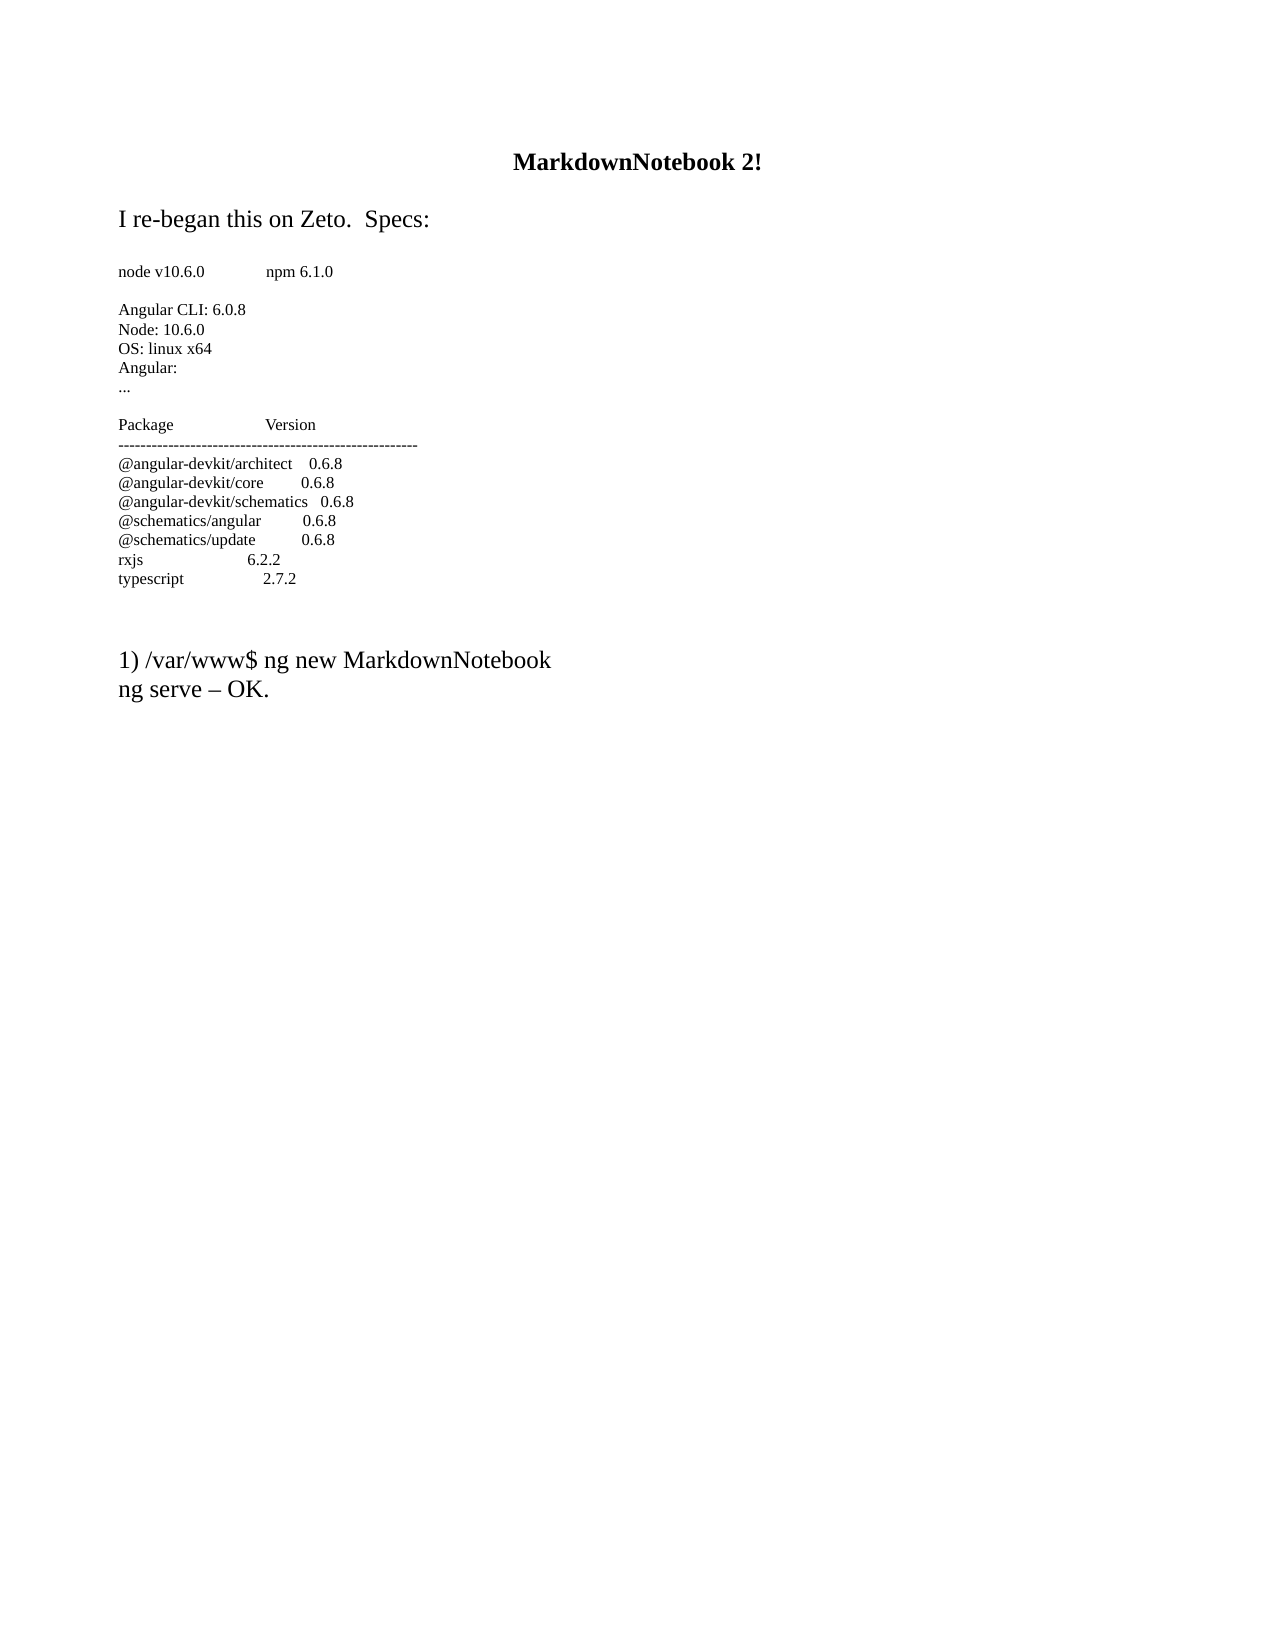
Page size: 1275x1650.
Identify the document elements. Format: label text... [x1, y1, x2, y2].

text Angular CLI: 6.0.8 [118, 300, 1157, 319]
text ng serve – OK. [118, 674, 1157, 703]
text @angular-devkit/core 0.6.8 [118, 473, 1157, 492]
text 1) /var/www$ ng new MarkdownNotebook [118, 645, 1157, 674]
text @schematics/update 0.6.8 [118, 530, 1157, 549]
text Node: 10.6.0 [118, 319, 1157, 338]
text Angular: [118, 358, 1157, 377]
text ... [118, 377, 1157, 396]
text @angular-devkit/architect 0.6.8 [118, 453, 1157, 473]
text ------------------------------------------------------ [118, 434, 1157, 453]
text @schematics/angular 0.6.8 [118, 511, 1157, 530]
text OS: linux x64 [118, 338, 1157, 358]
text node v10.6.0 npm 6.1.0 [118, 262, 1157, 281]
text I re-began this on Zeto. Specs: [118, 204, 1157, 233]
text Package Version [118, 415, 1157, 434]
text rxjs 6.2.2 [118, 549, 1157, 568]
text MarkdownNotebook 2! [118, 147, 1157, 176]
text @angular-devkit/schematics 0.6.8 [118, 492, 1157, 511]
text typescript 2.7.2 [118, 568, 1157, 588]
